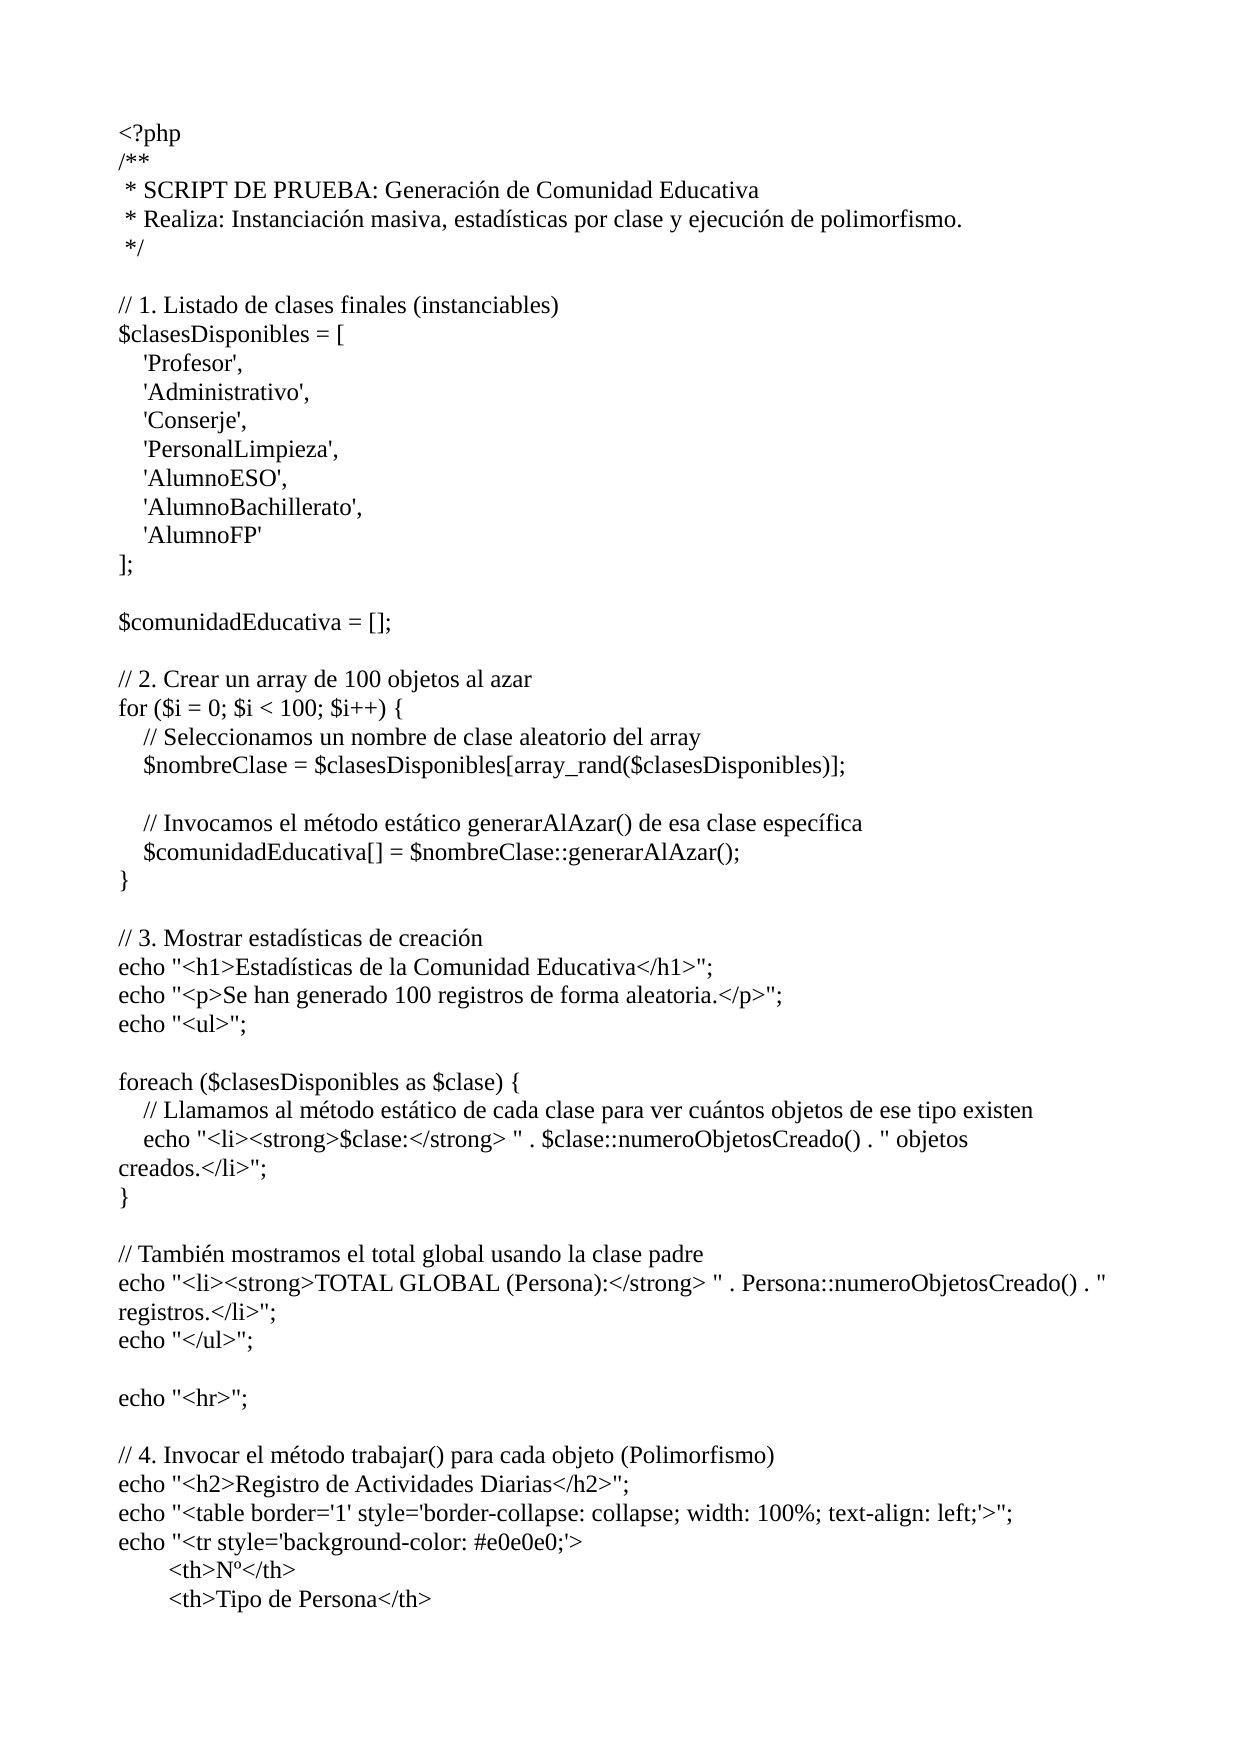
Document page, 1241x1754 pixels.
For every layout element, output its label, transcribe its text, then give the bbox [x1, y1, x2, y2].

text // También mostramos el total global usando la clase padre [118, 1239, 1122, 1268]
text echo "<p>Se han generado 100 registros de forma aleatoria.</p>"; [118, 981, 1122, 1009]
text echo "<h2>Registro de Actividades Diarias</h2>"; [118, 1469, 1122, 1498]
text } [118, 866, 1122, 894]
text $nombreClase = $clasesDisponibles[array_rand($clasesDisponibles)]; [118, 751, 1122, 779]
text // 3. Mostrar estadísticas de creación [118, 923, 1122, 952]
text // Invocamos el método estático generarAlAzar() de esa clase específica [118, 808, 1122, 837]
text 'AlumnoFP' [118, 521, 1122, 549]
text */ [118, 233, 1122, 262]
text ]; [118, 549, 1122, 578]
text // 2. Crear un array de 100 objetos al azar [118, 664, 1122, 693]
text // Llamamos al método estático de cada clase para ver cuántos objetos de ese tipo existen [118, 1096, 1122, 1124]
text echo "<table border='1' style='border-collapse: collapse; width: 100%; text-align: left;'>"; [118, 1498, 1122, 1527]
text 'PersonalLimpieza', [118, 434, 1122, 463]
text 'AlumnoBachillerato', [118, 492, 1122, 521]
text echo "<li><strong>$clase:</strong> " . $clase::numeroObjetosCreado() . " objetos creados.</li>"; [118, 1124, 1122, 1182]
text 'Profesor', [118, 348, 1122, 377]
text 'Conserje', [118, 406, 1122, 434]
text foreach ($clasesDisponibles as $clase) { [118, 1067, 1122, 1096]
text for ($i = 0; $i < 100; $i++) { [118, 693, 1122, 722]
text * Realiza: Instanciación masiva, estadísticas por clase y ejecución de polimorfismo. [118, 204, 1122, 233]
text * SCRIPT DE PRUEBA: Generación de Comunidad Educativa [118, 176, 1122, 204]
text echo "<ul>"; [118, 1009, 1122, 1038]
text echo "<hr>"; [118, 1383, 1122, 1412]
text <th>Nº</th> [118, 1556, 1122, 1584]
text $clasesDisponibles = [ [118, 319, 1122, 348]
text <?php [118, 118, 1122, 147]
text 'AlumnoESO', [118, 463, 1122, 492]
text // Seleccionamos un nombre de clase aleatorio del array [118, 722, 1122, 751]
text 'Administrativo', [118, 377, 1122, 406]
text echo "<tr style='background-color: #e0e0e0;'> [118, 1527, 1122, 1556]
text $comunidadEducativa[] = $nombreClase::generarAlAzar(); [118, 837, 1122, 866]
text echo "<li><strong>TOTAL GLOBAL (Persona):</strong> " . Persona::numeroObjetosCreado() . " registros.</li>"; [118, 1268, 1122, 1326]
text echo "<h1>Estadísticas de la Comunidad Educativa</h1>"; [118, 952, 1122, 981]
text /** [118, 147, 1122, 176]
text } [118, 1182, 1122, 1211]
text echo "</ul>"; [118, 1326, 1122, 1354]
text // 4. Invocar el método trabajar() para cada objeto (Polimorfismo) [118, 1441, 1122, 1469]
text <th>Tipo de Persona</th> [118, 1584, 1122, 1613]
text // 1. Listado de clases finales (instanciables) [118, 291, 1122, 319]
text $comunidadEducativa = []; [118, 607, 1122, 636]
